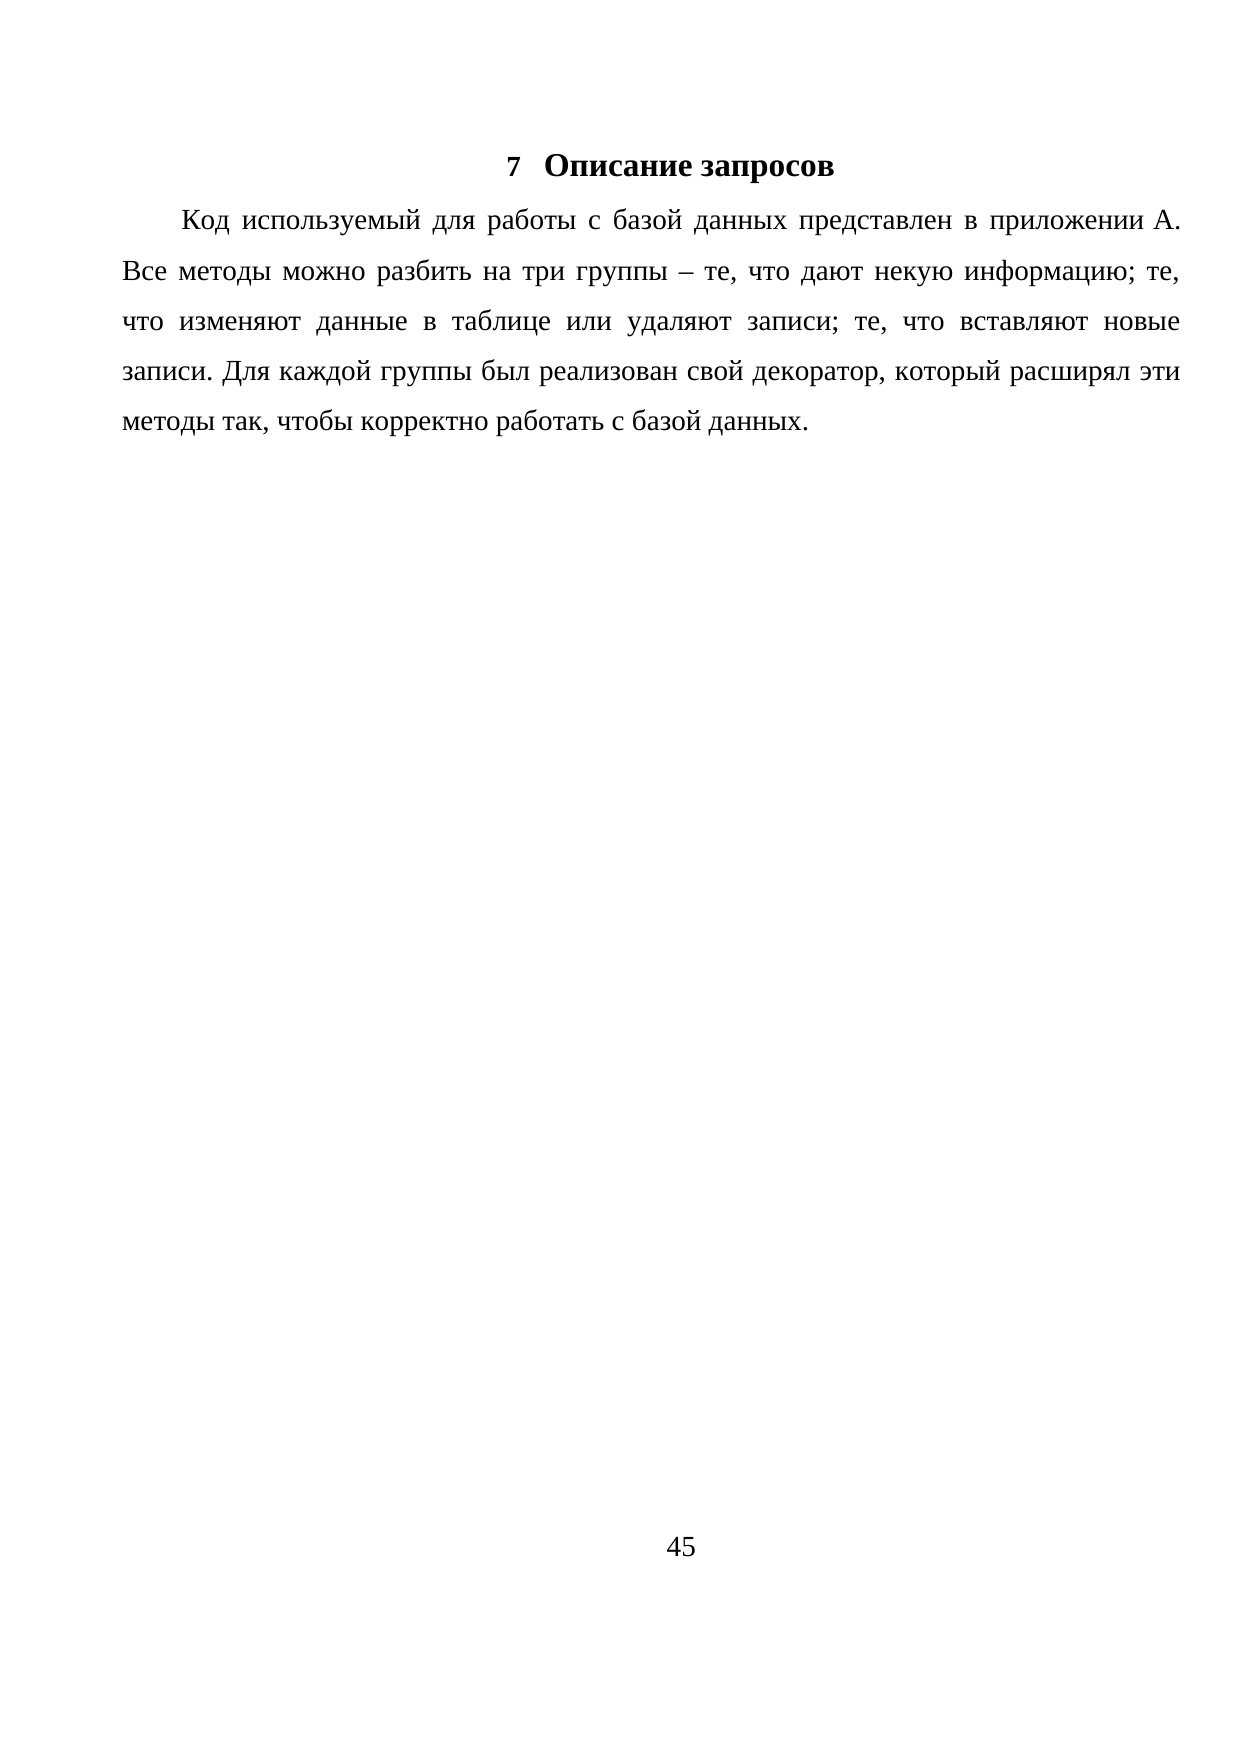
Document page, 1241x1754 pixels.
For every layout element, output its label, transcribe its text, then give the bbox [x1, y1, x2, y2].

subtitle Описание запросов [159, 145, 1181, 183]
text Код используемый для работы с базой данных представлен в приложении А. Все методы можно разбить на три группы – те, что дают некую информацию; те, что изменяют данные в таблице или удаляют записи; те, что вставляют новые записи. Для каждой группы был реализован свой декоратор, который расширял эти методы так, чтобы корректно работать с базой данных. [122, 202, 1181, 437]
